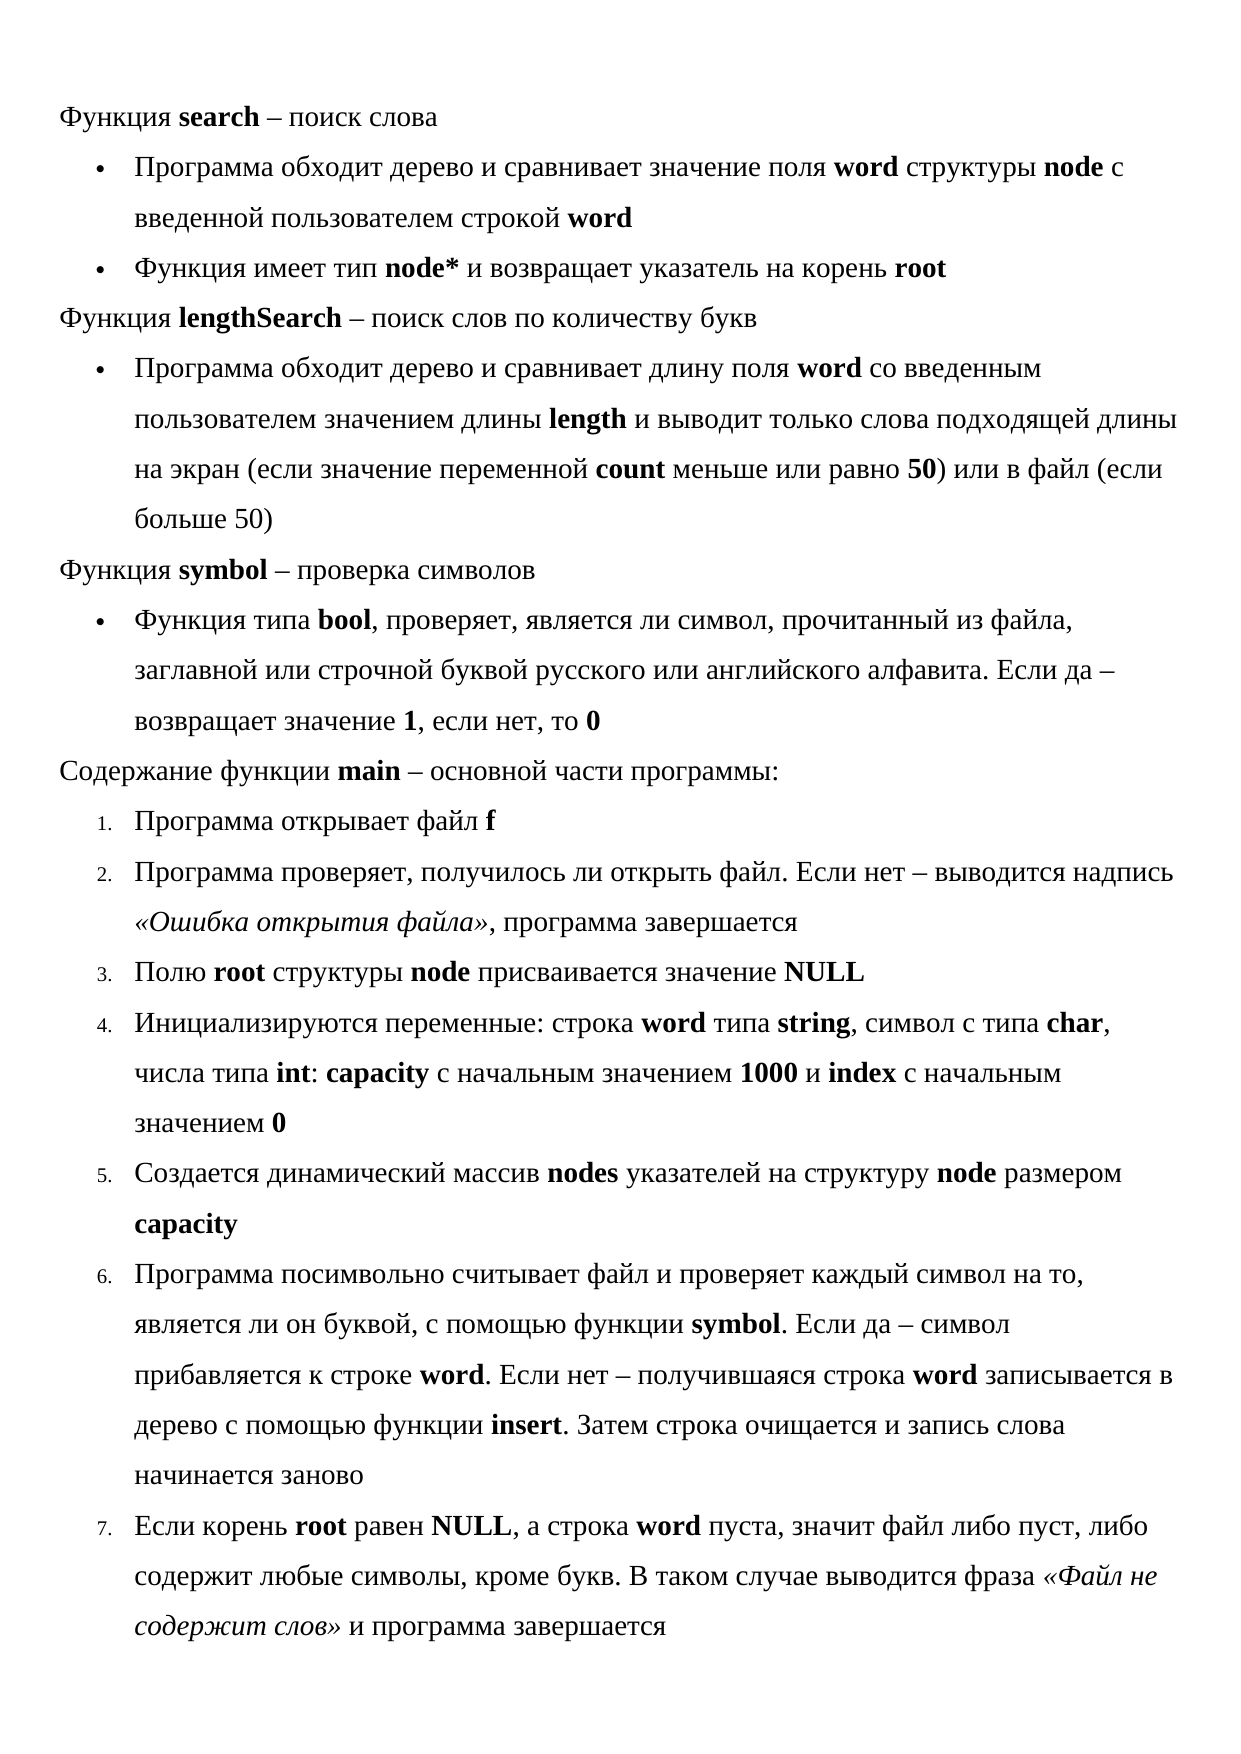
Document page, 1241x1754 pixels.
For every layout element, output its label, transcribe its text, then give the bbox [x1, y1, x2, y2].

list Программа проверяет, получилось ли открыть файл. Если нет – выводится надпись «Ошибка открытия файла», программа завершается [97, 854, 1181, 938]
list Программа обходит дерево и сравнивает значение поля word структуры node с введенной пользователем строкой word [97, 149, 1181, 233]
text Функция search – поиск слова [59, 99, 1181, 133]
list Если корень root равен NULL, а строка word пуста, значит файл либо пуст, либо содержит любые символы, кроме букв. В таком случае выводится фраза «Файл не содержит слов» и программа завершается [97, 1508, 1181, 1642]
list Программа посимвольно считывает файл и проверяет каждый символ на то, является ли он буквой, с помощью функции symbol. Если да – символ прибавляется к строке word. Если нет – получившаяся строка word записывается в дерево с помощью функции insert. Затем строка очищается и запись слова начинается заново [97, 1256, 1181, 1491]
list Функция имеет тип node* и возвращает указатель на корень root [97, 250, 1181, 283]
text Функция lengthSearch – поиск слов по количеству букв [59, 300, 1181, 334]
list Полю root структуры node присваивается значение NULL [97, 954, 1181, 988]
text Содержание функции main – основной части программы: [59, 753, 1181, 787]
list Программа открывает файл f [97, 803, 1181, 837]
text Функция symbol – проверка символов [59, 552, 1181, 585]
list Функция типа bool, проверяет, является ли символ, прочитанный из файла, заглавной или строчной буквой русского или английского алфавита. Если да – возвращает значение 1, если нет, то 0 [97, 602, 1181, 736]
list Инициализируются переменные: строка word типа string, символ c типа char, числа типа int: capacity с начальным значением 1000 и index с начальным значением 0 [97, 1005, 1181, 1139]
list Программа обходит дерево и сравнивает длину поля word со введенным пользователем значением длины length и выводит только слова подходящей длины на экран (если значение переменной count меньше или равно 50) или в файл (если больше 50) [97, 351, 1181, 535]
list Создается динамический массив nodes указателей на структуру node размером capacity [97, 1156, 1181, 1239]
